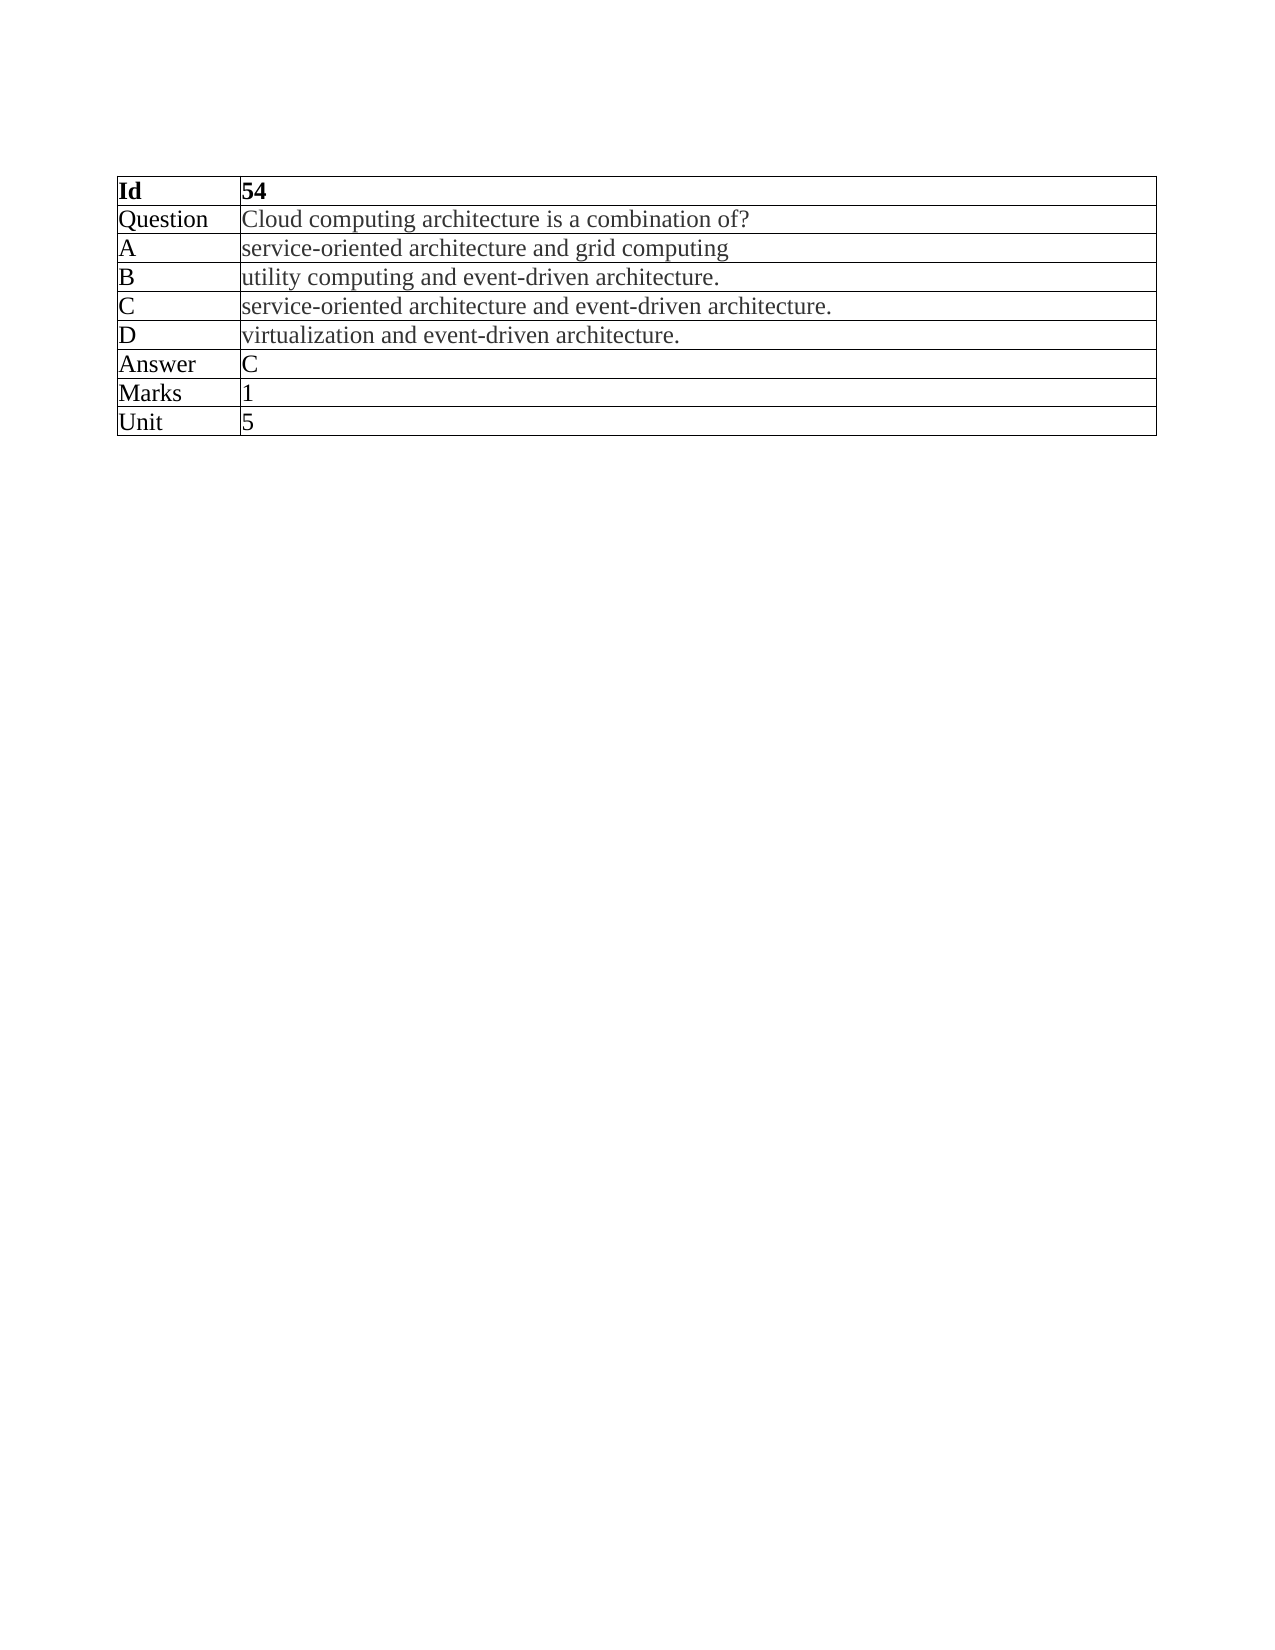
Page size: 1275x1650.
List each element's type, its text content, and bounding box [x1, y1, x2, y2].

table_cell A [118, 234, 240, 262]
table_cell utility computing and event-driven architecture. [241, 263, 1156, 291]
table_cell Answer [118, 350, 240, 378]
table_cell virtualization and event-driven architecture. [241, 321, 1156, 349]
table_cell Question [118, 206, 240, 233]
table_cell Marks [118, 379, 240, 406]
table_cell service-oriented architecture and grid computing [241, 234, 1156, 262]
table_cell 5 [241, 407, 1156, 435]
table_cell C [118, 292, 240, 320]
table_cell 1 [241, 379, 1156, 406]
table_header Id [118, 177, 240, 204]
table_cell D [118, 321, 240, 349]
table_cell Unit [118, 407, 240, 435]
table_cell C [241, 350, 1156, 378]
table_cell Cloud computing architecture is a combination of? [241, 206, 1156, 233]
table_cell B [118, 263, 240, 291]
table_cell service-oriented architecture and event-driven architecture. [241, 292, 1156, 320]
table_header 54 [241, 177, 1156, 204]
